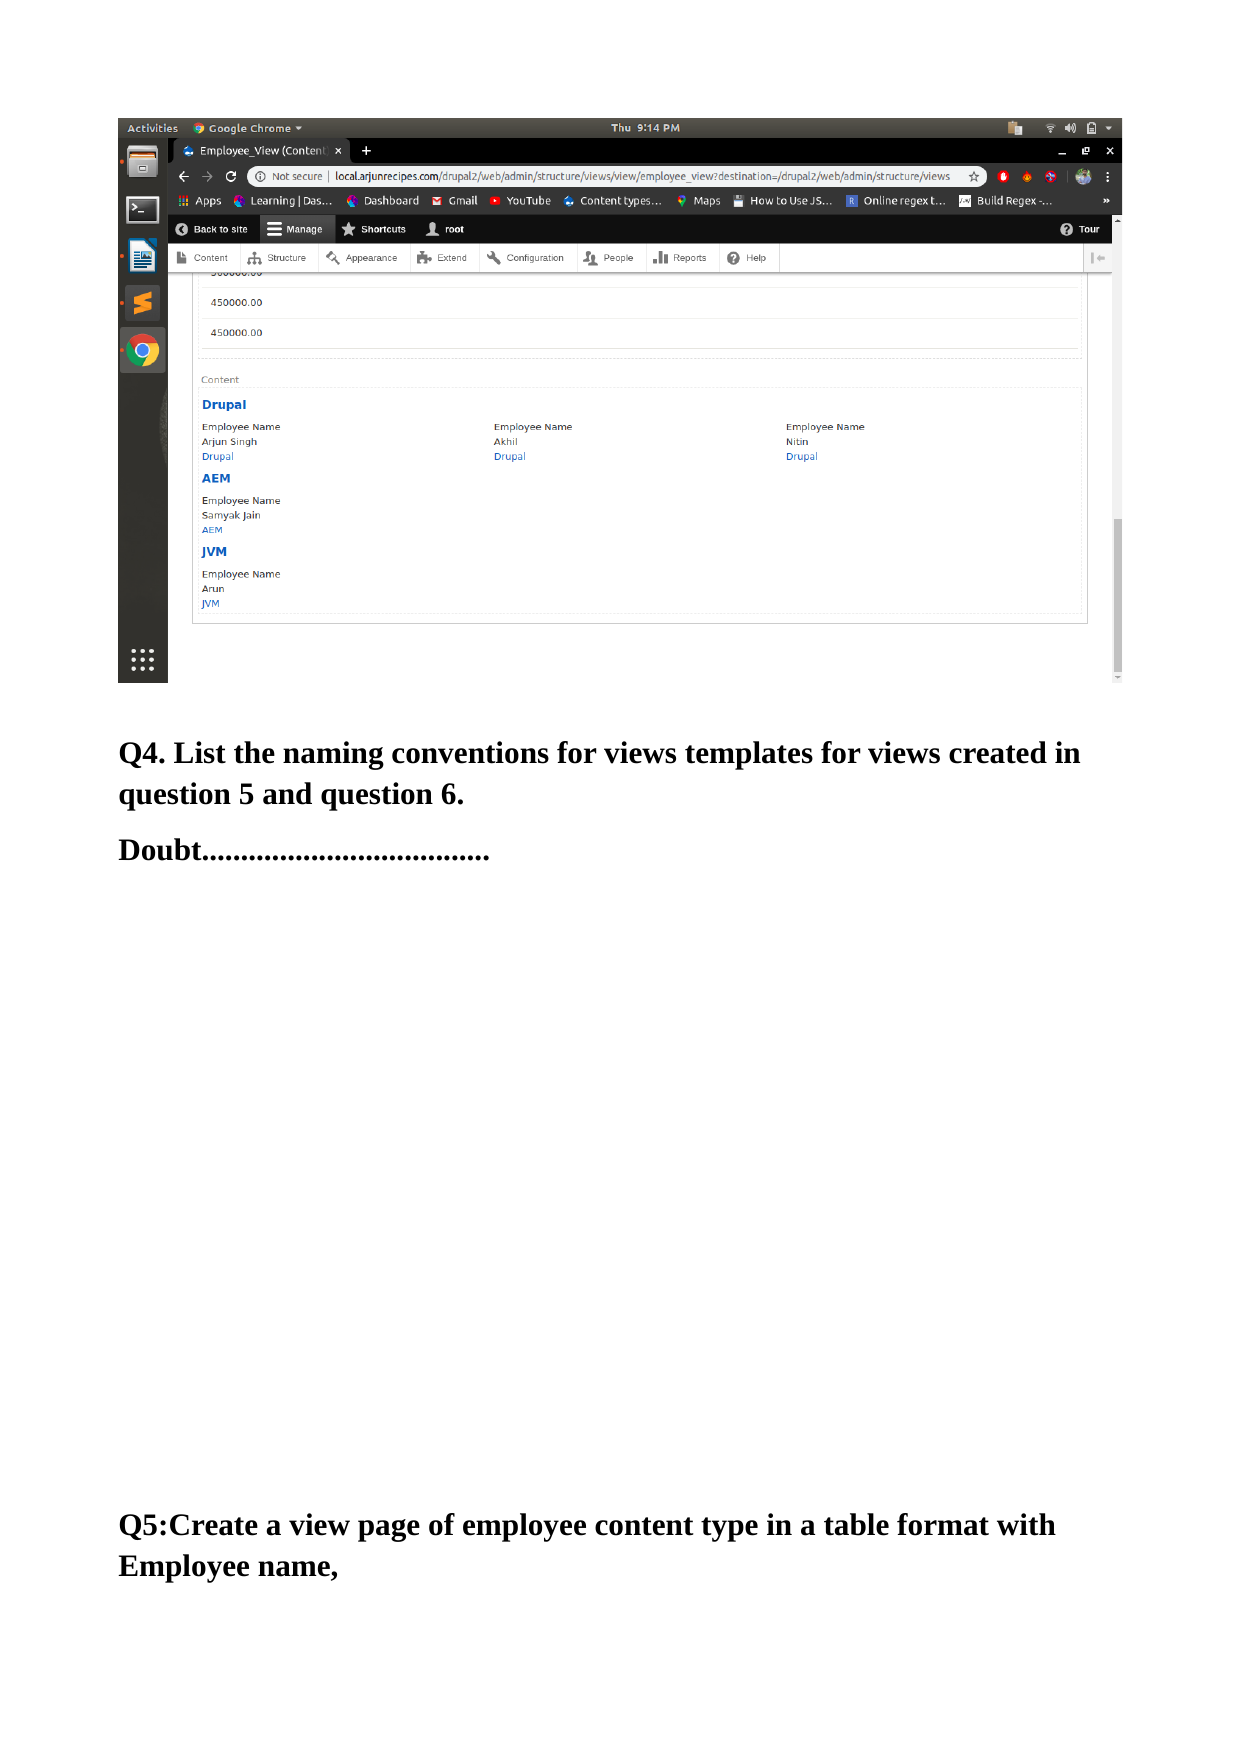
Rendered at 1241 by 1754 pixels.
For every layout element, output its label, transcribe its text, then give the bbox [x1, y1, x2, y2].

text Q5:Create a view page of employee content type in a table format with Employee name, [118, 1506, 1122, 1583]
text Q4. List the naming conventions for views templates for views created in question 5 and question 6. [118, 734, 1122, 812]
picture [118, 118, 1123, 683]
text Doubt..................................... [118, 831, 1122, 867]
